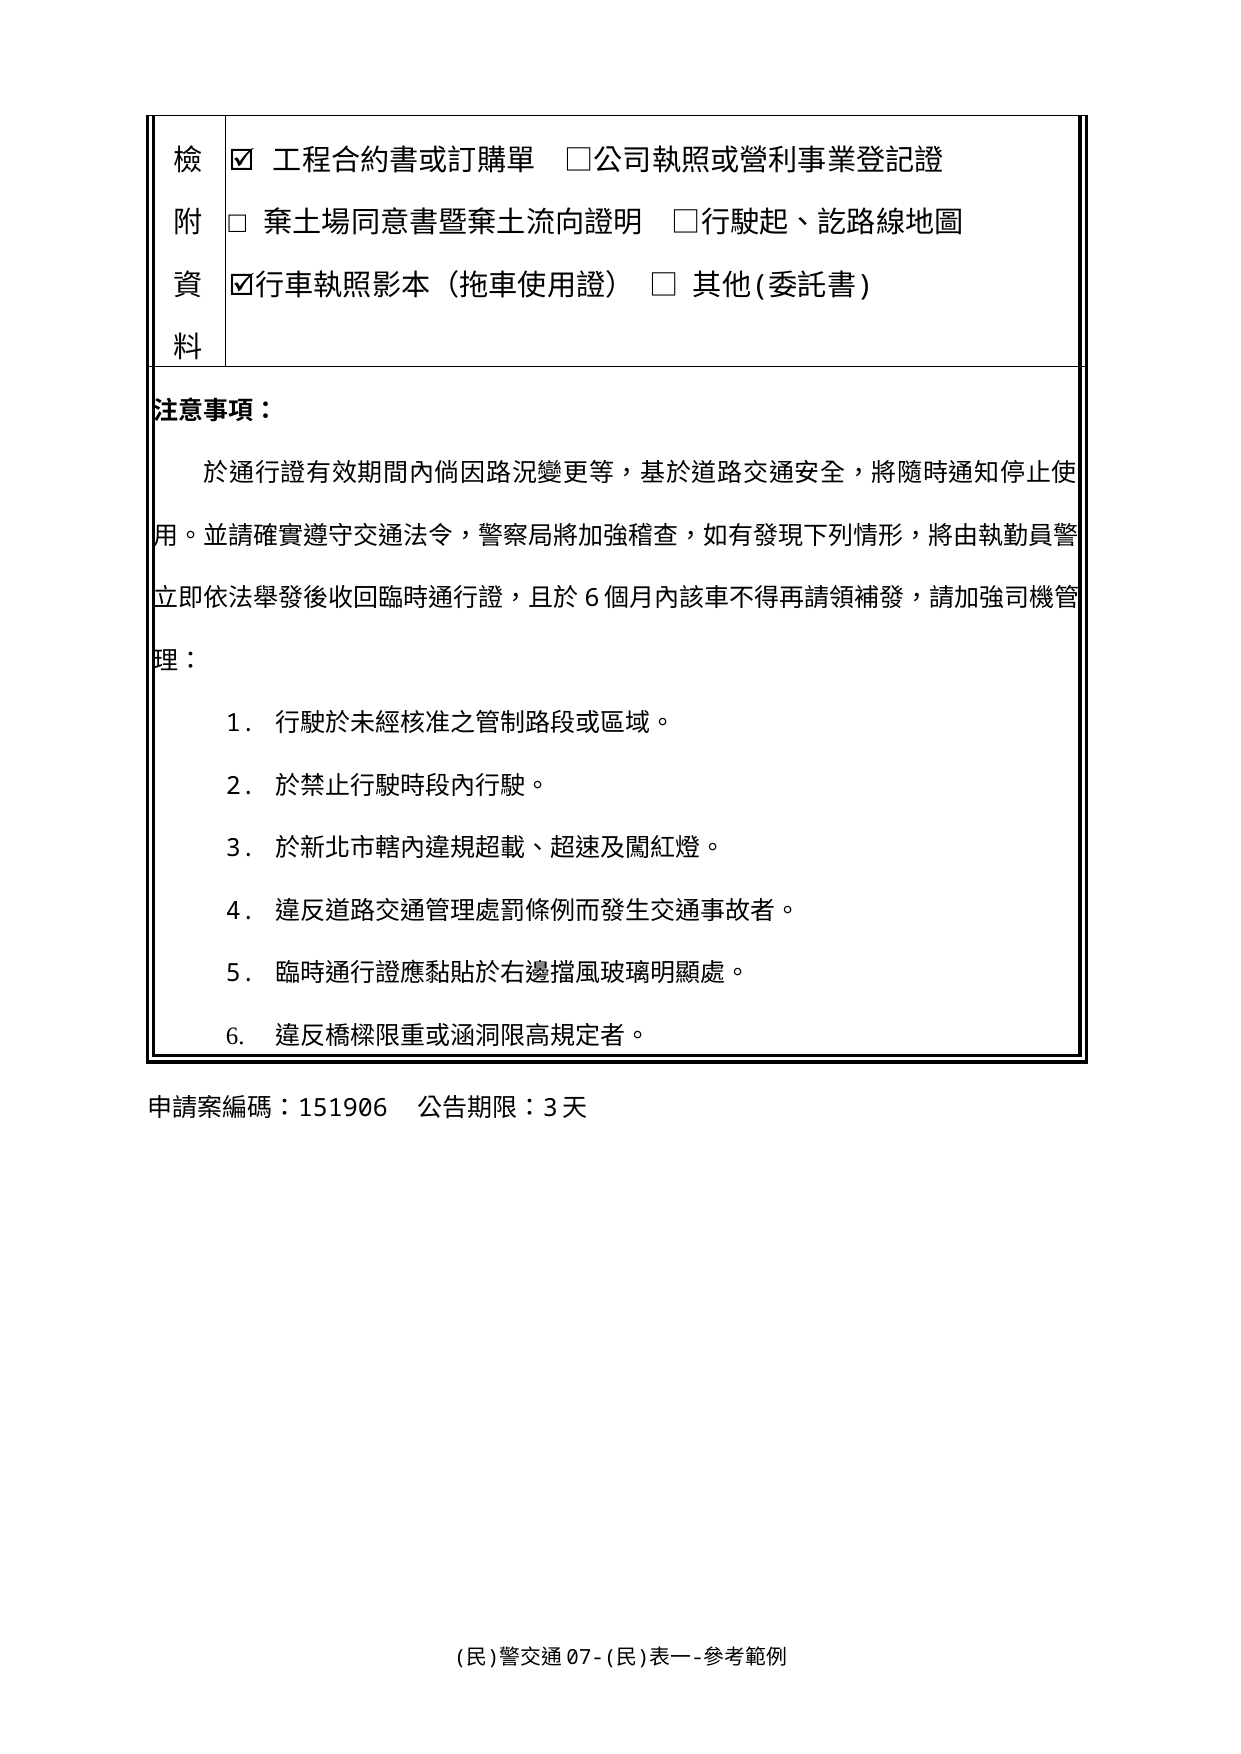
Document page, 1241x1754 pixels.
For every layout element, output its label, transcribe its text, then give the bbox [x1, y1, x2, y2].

table_cell  工程合約書或訂購單 □公司執照或營利事業登記證 □ 棄土場同意書暨棄土流向證明 □行駛起、訖路線地圖 行車執照影本（拖車使用證） □ 其他(委託書) [226, 116, 1078, 366]
table_cell 注意事項： 於通行證有效期間內倘因路況變更等，基於道路交通安全，將隨時通知停止使用。並請確實遵守交通法令，警察局將加強稽查，如有發現下列情形，將由執勤員警立即依法舉發後收回臨時通行證，且於6個月內該車不得再請領補發，請加強司機管理： 行駛於未經核准之管制路段或區域。 於禁止行駛時段內行駛。 於新北市轄內違規超載、超速及闖紅燈。 違反道路交通管理處罰條例而發生交通事故者。 臨時通行證應黏貼於右邊擋風玻璃明顯處。 違反橋樑限重或涵洞限高規定者。 [155, 367, 1078, 1054]
table_cell 檢 附 資 料 [155, 116, 225, 366]
text 申請案編碼：151906 公告期限：3天 [148, 1063, 1092, 1126]
